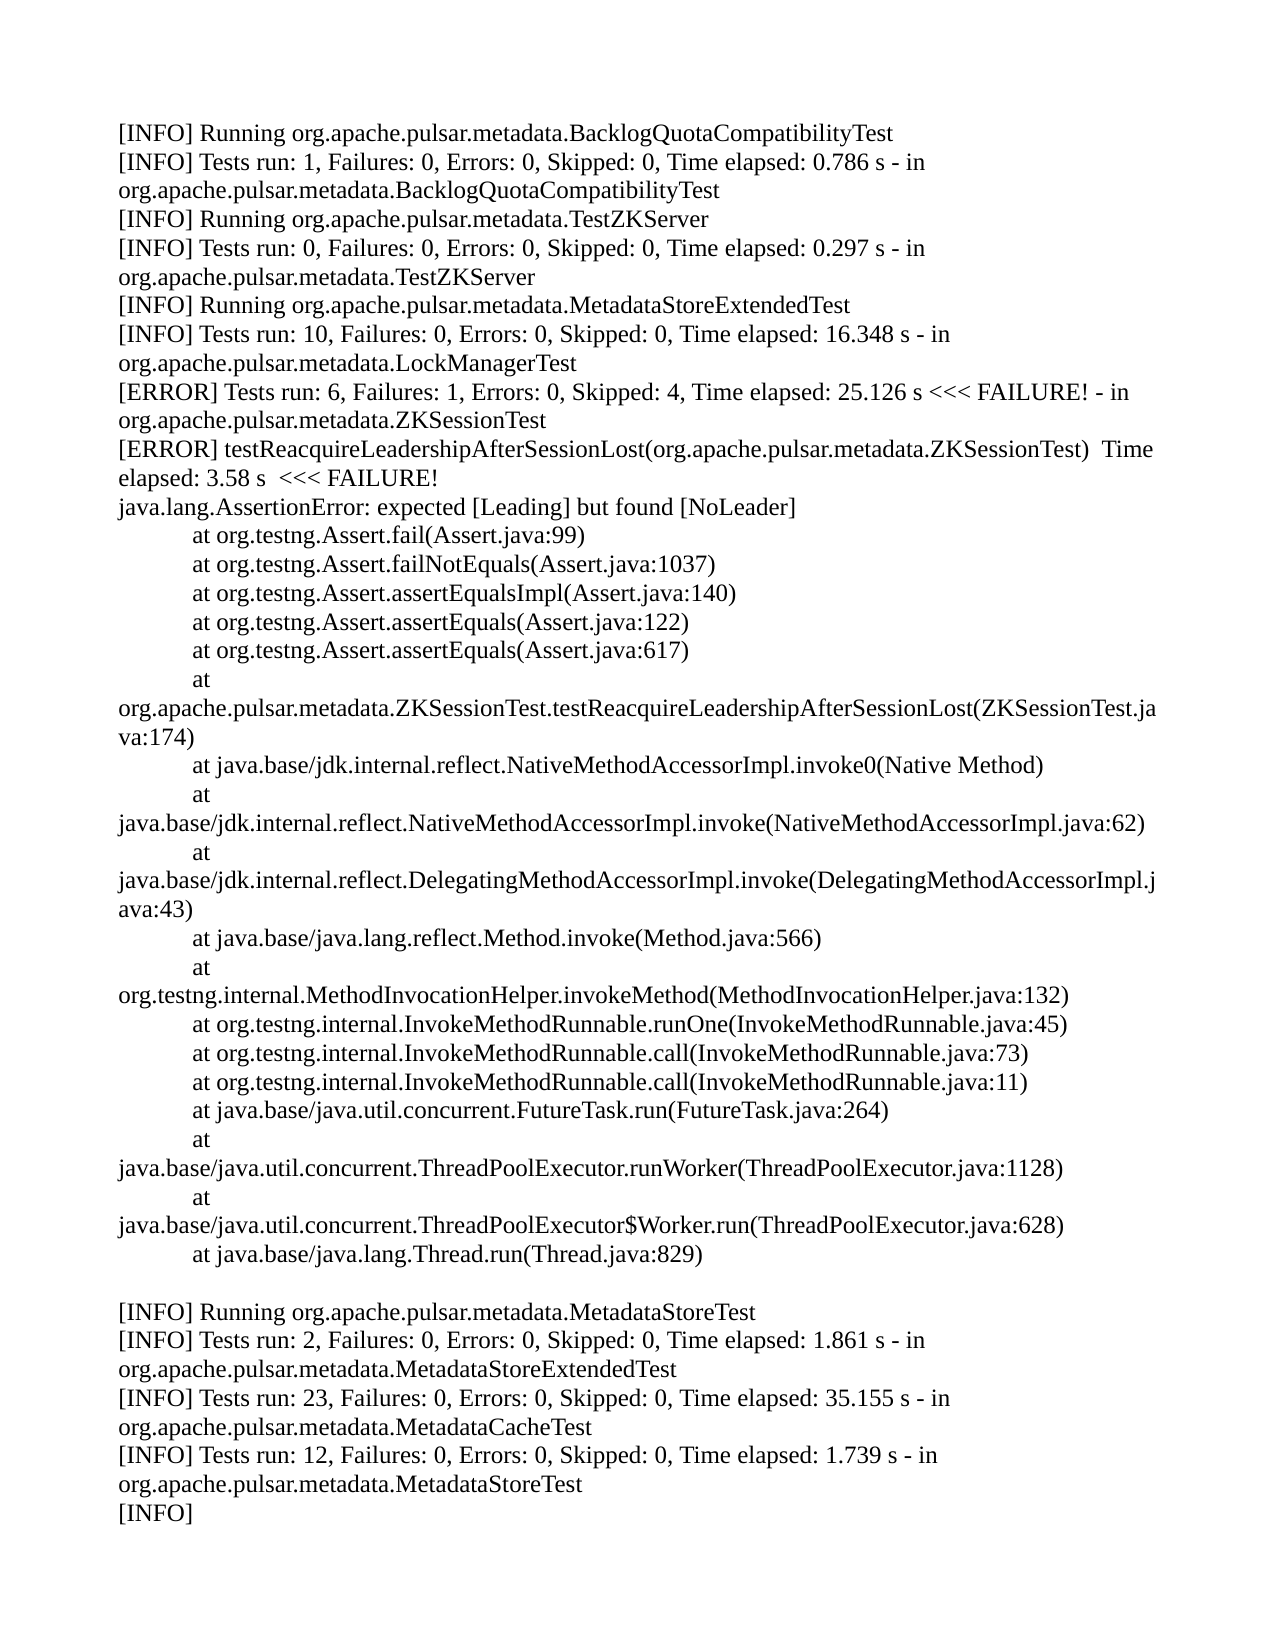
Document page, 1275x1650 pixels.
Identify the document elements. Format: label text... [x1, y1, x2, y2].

text java.lang.AssertionError: expected [Leading] but found [NoLeader] [118, 492, 1157, 521]
text at org.testng.internal.InvokeMethodRunnable.call(InvokeMethodRunnable.java:11) [118, 1067, 1157, 1096]
text at org.testng.Assert.fail(Assert.java:99) [118, 521, 1157, 549]
text [INFO] Running org.apache.pulsar.metadata.BacklogQuotaCompatibilityTest [118, 118, 1157, 147]
text at java.base/jdk.internal.reflect.NativeMethodAccessorImpl.invoke0(Native Method) [118, 751, 1157, 779]
text [INFO] Running org.apache.pulsar.metadata.MetadataStoreExtendedTest [118, 291, 1157, 319]
text [INFO] Running org.apache.pulsar.metadata.MetadataStoreTest [118, 1297, 1157, 1326]
text at java.base/java.util.concurrent.FutureTask.run(FutureTask.java:264) [118, 1096, 1157, 1124]
text at java.base/java.lang.reflect.Method.invoke(Method.java:566) [118, 923, 1157, 952]
text [INFO] [118, 1498, 1157, 1527]
text [INFO] Tests run: 0, Failures: 0, Errors: 0, Skipped: 0, Time elapsed: 0.297 s - in org.apache.pulsar.metadata.TestZKServer [118, 233, 1157, 291]
text at java.base/java.util.concurrent.ThreadPoolExecutor.runWorker(ThreadPoolExecutor.java:1128) [118, 1124, 1157, 1182]
text at org.testng.internal.InvokeMethodRunnable.runOne(InvokeMethodRunnable.java:45) [118, 1009, 1157, 1038]
text at java.base/jdk.internal.reflect.DelegatingMethodAccessorImpl.invoke(DelegatingMethodAccessorImpl.java:43) [118, 837, 1157, 923]
text at org.testng.Assert.failNotEquals(Assert.java:1037) [118, 549, 1157, 578]
text [ERROR] testReacquireLeadershipAfterSessionLost(org.apache.pulsar.metadata.ZKSessionTest) Time elapsed: 3.58 s <<< FAILURE! [118, 434, 1157, 492]
text at org.testng.Assert.assertEqualsImpl(Assert.java:140) [118, 578, 1157, 607]
text [INFO] Tests run: 10, Failures: 0, Errors: 0, Skipped: 0, Time elapsed: 16.348 s - in org.apache.pulsar.metadata.LockManagerTest [118, 319, 1157, 377]
text [INFO] Tests run: 12, Failures: 0, Errors: 0, Skipped: 0, Time elapsed: 1.739 s - in org.apache.pulsar.metadata.MetadataStoreTest [118, 1441, 1157, 1498]
text at java.base/java.util.concurrent.ThreadPoolExecutor$Worker.run(ThreadPoolExecutor.java:628) [118, 1182, 1157, 1239]
text [INFO] Running org.apache.pulsar.metadata.TestZKServer [118, 204, 1157, 233]
text at org.testng.internal.InvokeMethodRunnable.call(InvokeMethodRunnable.java:73) [118, 1038, 1157, 1067]
text at org.apache.pulsar.metadata.ZKSessionTest.testReacquireLeadershipAfterSessionLost(ZKSessionTest.java:174) [118, 664, 1157, 751]
text [INFO] Tests run: 23, Failures: 0, Errors: 0, Skipped: 0, Time elapsed: 35.155 s - in org.apache.pulsar.metadata.MetadataCacheTest [118, 1383, 1157, 1441]
text at org.testng.internal.MethodInvocationHelper.invokeMethod(MethodInvocationHelper.java:132) [118, 952, 1157, 1009]
text at java.base/java.lang.Thread.run(Thread.java:829) [118, 1239, 1157, 1268]
text [ERROR] Tests run: 6, Failures: 1, Errors: 0, Skipped: 4, Time elapsed: 25.126 s <<< FAILURE! - in org.apache.pulsar.metadata.ZKSessionTest [118, 377, 1157, 434]
text at java.base/jdk.internal.reflect.NativeMethodAccessorImpl.invoke(NativeMethodAccessorImpl.java:62) [118, 779, 1157, 837]
text [INFO] Tests run: 2, Failures: 0, Errors: 0, Skipped: 0, Time elapsed: 1.861 s - in org.apache.pulsar.metadata.MetadataStoreExtendedTest [118, 1326, 1157, 1383]
text at org.testng.Assert.assertEquals(Assert.java:617) [118, 636, 1157, 664]
text [INFO] Tests run: 1, Failures: 0, Errors: 0, Skipped: 0, Time elapsed: 0.786 s - in org.apache.pulsar.metadata.BacklogQuotaCompatibilityTest [118, 147, 1157, 204]
text at org.testng.Assert.assertEquals(Assert.java:122) [118, 607, 1157, 636]
